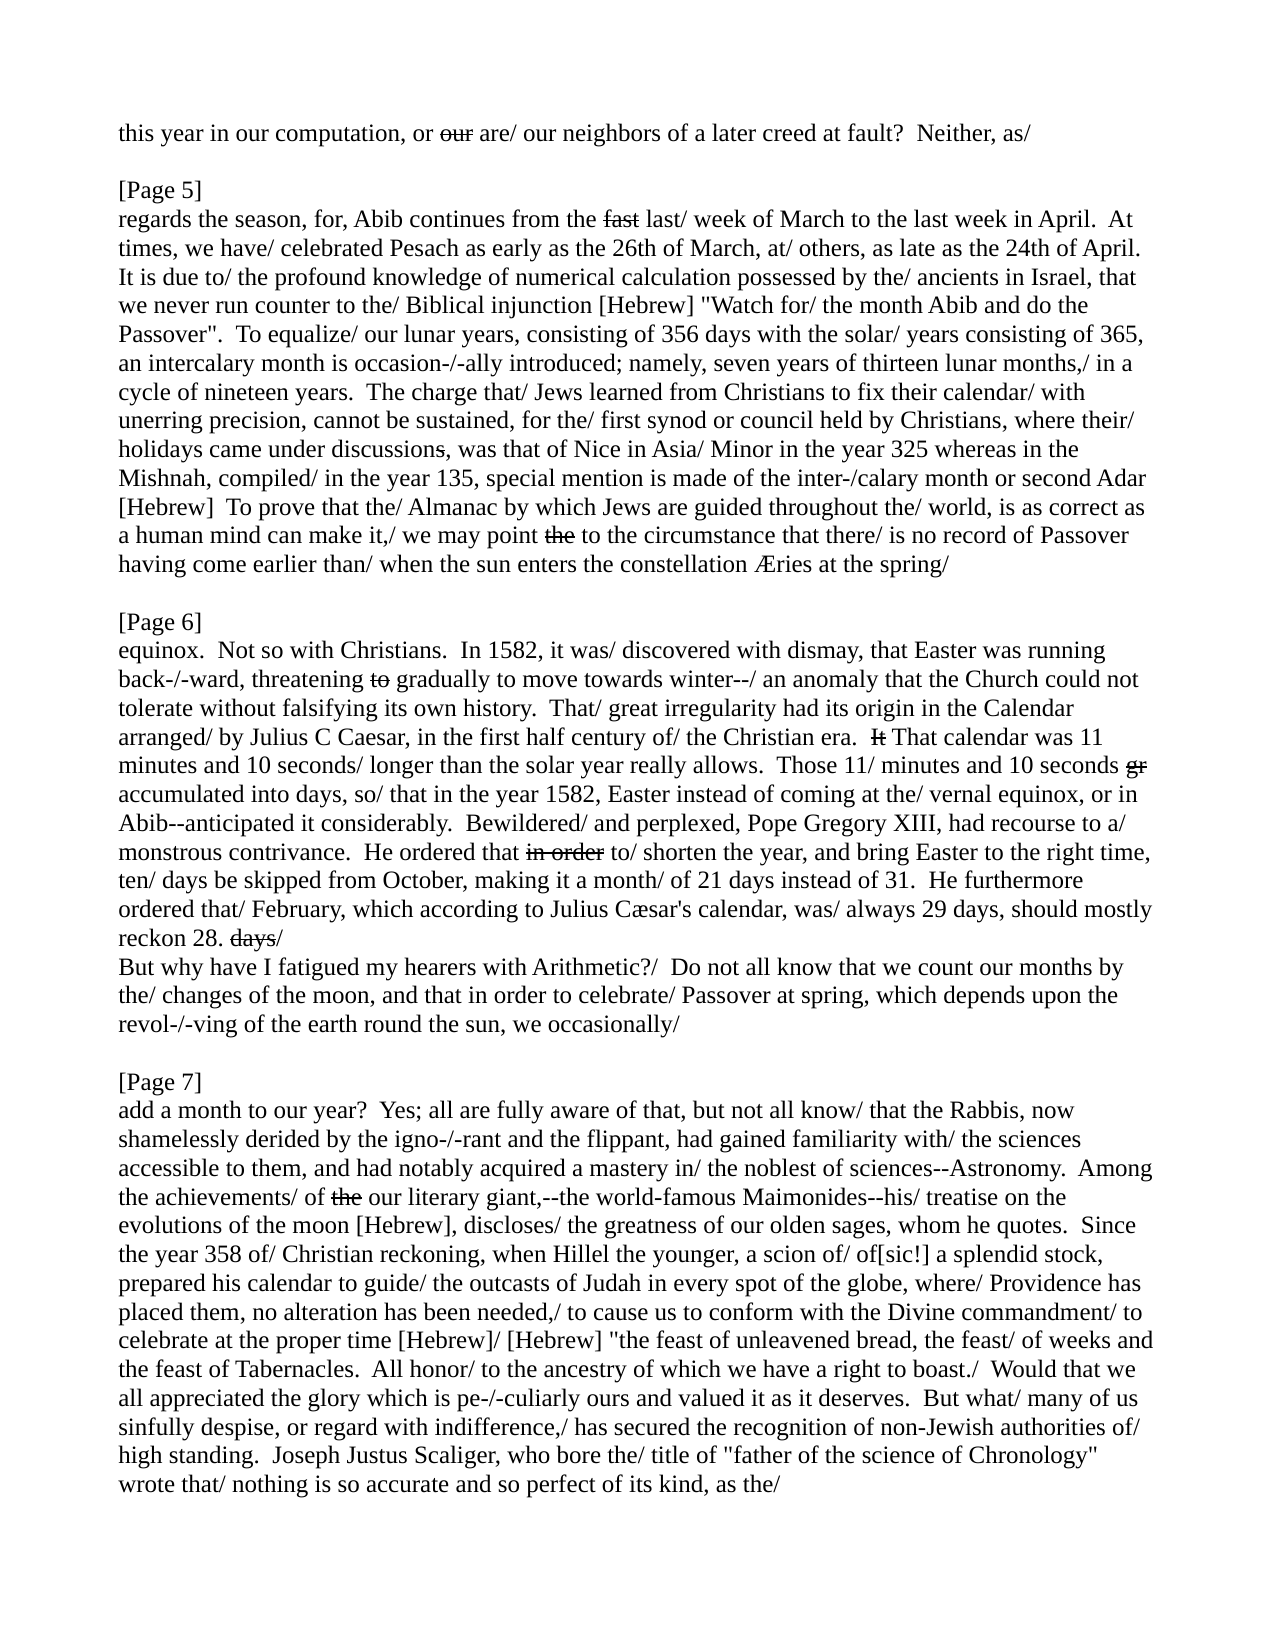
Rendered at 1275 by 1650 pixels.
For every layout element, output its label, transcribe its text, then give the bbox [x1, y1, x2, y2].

text regards the season, for, Abib continues from the fast last/ week of March to the last week in April. At times, we have/ celebrated Pesach as early as the 26th of March, at/ others, as late as the 24th of April. It is due to/ the profound knowledge of numerical calculation possessed by the/ ancients in Israel, that we never run counter to the/ Biblical injunction [Hebrew] "Watch for/ the month Abib and do the Passover". To equalize/ our lunar years, consisting of 356 days with the solar/ years consisting of 365, an intercalary month is occasion-/-ally introduced; namely, seven years of thirteen lunar months,/ in a cycle of nineteen years. The charge that/ Jews learned from Christians to fix their calendar/ with unerring precision, cannot be sustained, for the/ first synod or council held by Christians, where their/ holidays came under discussions, was that of Nice in Asia/ Minor in the year 325 whereas in the Mishnah, compiled/ in the year 135, special mention is made of the inter-/calary month or second Adar [Hebrew] To prove that the/ Almanac by which Jews are guided throughout the/ world, is as correct as a human mind can make it,/ we may point the to the circumstance that there/ is no record of Passover having come earlier than/ when the sun enters the constellation Æries at the spring/ [118, 204, 1157, 578]
text equinox. Not so with Christians. In 1582, it was/ discovered with dismay, that Easter was running back-/-ward, threatening to gradually to move towards winter--/ an anomaly that the Church could not tolerate without falsifying its own history. That/ great irregularity had its origin in the Calendar arranged/ by Julius C Caesar, in the first half century of/ the Christian era. It That calendar was 11 minutes and 10 seconds/ longer than the solar year really allows. Those 11/ minutes and 10 seconds gr accumulated into days, so/ that in the year 1582, Easter instead of coming at the/ vernal equinox, or in Abib--anticipated it considerably. Bewildered/ and perplexed, Pope Gregory XIII, had recourse to a/ monstrous contrivance. He ordered that in order to/ shorten the year, and bring Easter to the right time, ten/ days be skipped from October, making it a month/ of 21 days instead of 31. He furthermore ordered that/ February, which according to Julius Cæsar's calendar, was/ always 29 days, should mostly reckon 28. days/ [118, 636, 1157, 952]
text But why have I fatigued my hearers with Arithmetic?/ Do not all know that we count our months by the/ changes of the moon, and that in order to celebrate/ Passover at spring, which depends upon the revol-/-ving of the earth round the sun, we occasionally/ [118, 952, 1157, 1038]
text [Page 6] [118, 607, 1157, 636]
text [Page 7] [118, 1067, 1157, 1096]
text add a month to our year? Yes; all are fully aware of that, but not all know/ that the Rabbis, now shamelessly derided by the igno-/-rant and the flippant, had gained familiarity with/ the sciences accessible to them, and had notably acquired a mastery in/ the noblest of sciences--Astronomy. Among the achievements/ of the our literary giant,--the world-famous Maimonides--his/ treatise on the evolutions of the moon [Hebrew], discloses/ the greatness of our olden sages, whom he quotes. Since the year 358 of/ Christian reckoning, when Hillel the younger, a scion of/ of[sic!] a splendid stock, prepared his calendar to guide/ the outcasts of Judah in every spot of the globe, where/ Providence has placed them, no alteration has been needed,/ to cause us to conform with the Divine commandment/ to celebrate at the proper time [Hebrew]/ [Hebrew] "the feast of unleavened bread, the feast/ of weeks and the feast of Tabernacles. All honor/ to the ancestry of which we have a right to boast./ Would that we all appreciated the glory which is pe-/-culiarly ours and valued it as it deserves. But what/ many of us sinfully despise, or regard with indifference,/ has secured the recognition of non-Jewish authorities of/ high standing. Joseph Justus Scaliger, who bore the/ title of "father of the science of Chronology" wrote that/ nothing is so accurate and so perfect of its kind, as the/ [118, 1096, 1157, 1498]
text [Page 5] [118, 176, 1157, 204]
text this year in our computation, or our are/ our neighbors of a later creed at fault? Neither, as/ [118, 118, 1157, 147]
